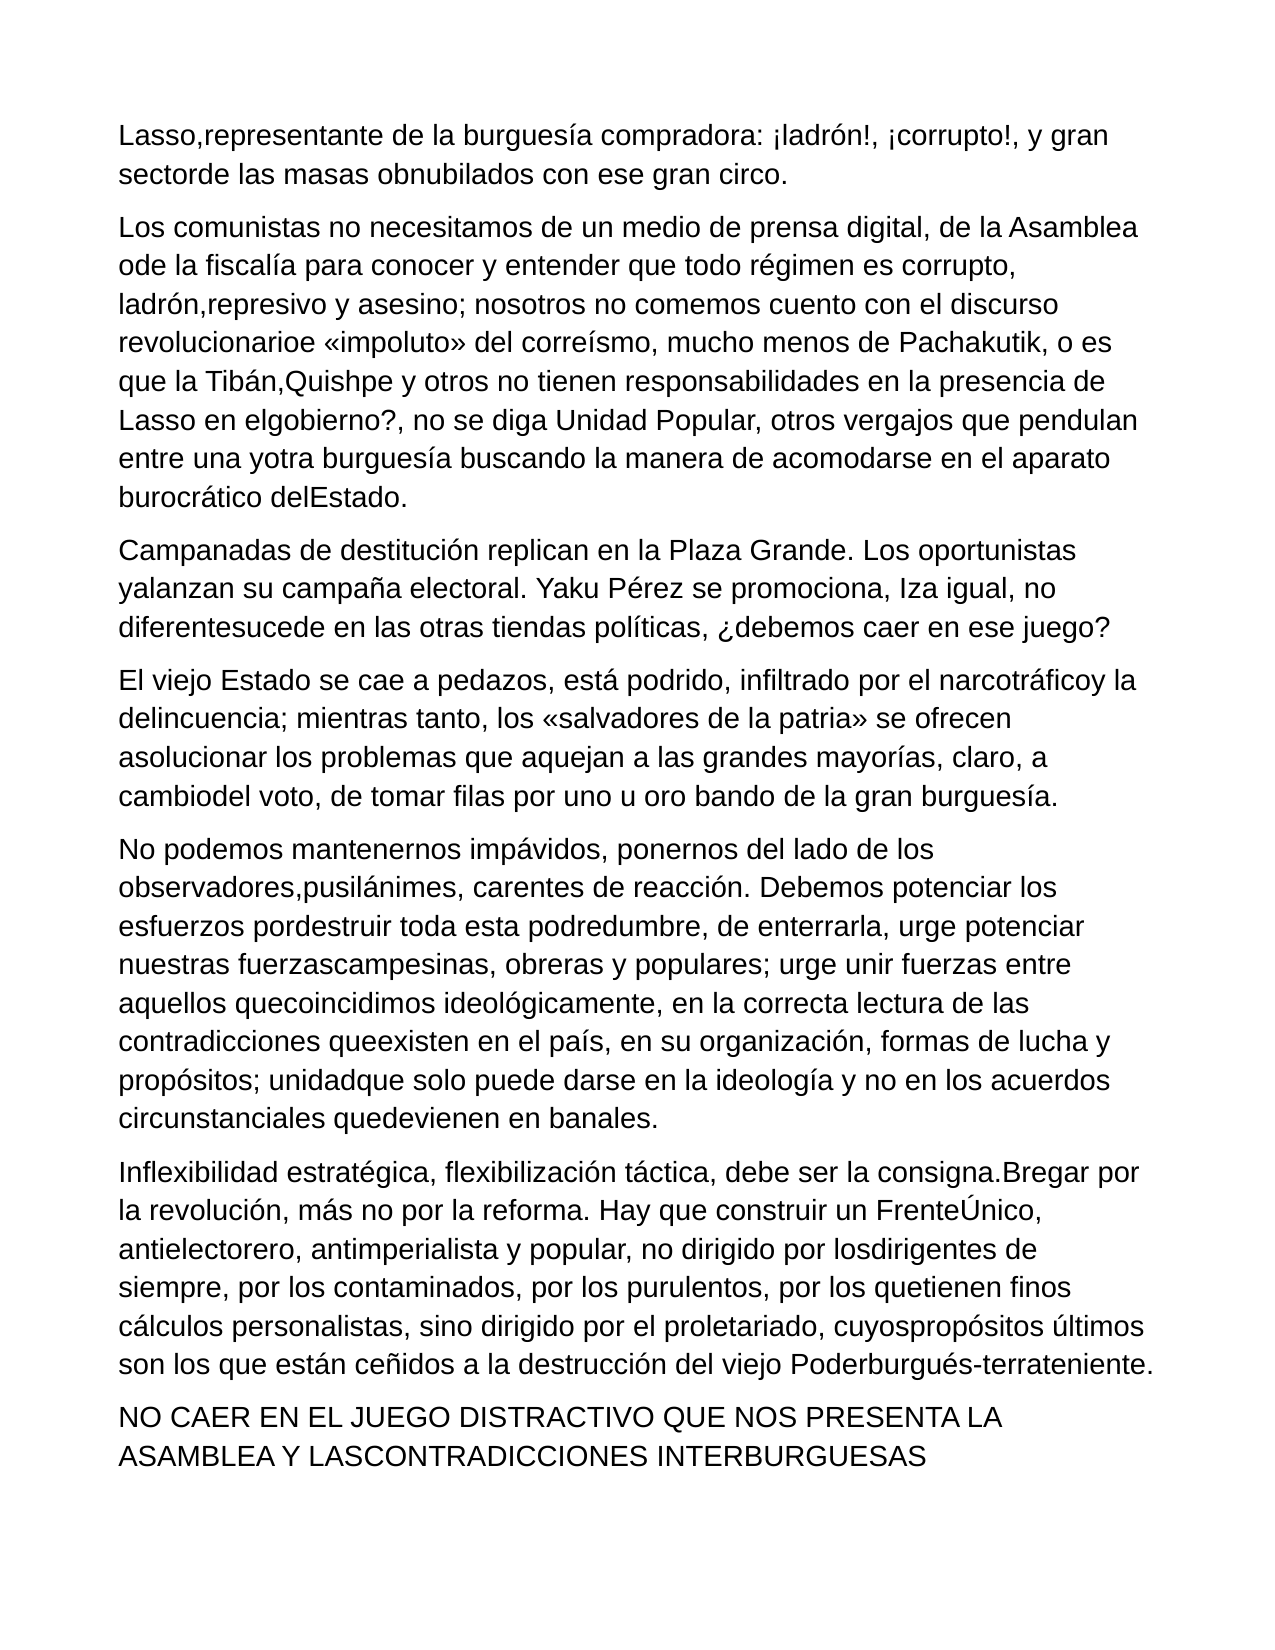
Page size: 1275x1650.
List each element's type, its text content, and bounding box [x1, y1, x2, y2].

text Inflexibilidad estratégica, flexibilización táctica, debe ser la consigna.Bregar por la revolución, más no por la reforma. Hay que construir un FrenteÚnico, antielectorero, antimperialista y popular, no dirigido por losdirigentes de siempre, por los contaminados, por los purulentos, por los quetienen finos cálculos personalistas, sino dirigido por el proletariado, cuyospropósitos últimos son los que están ceñidos a la destrucción del viejo Poderburgués-terrateniente. [118, 1154, 1157, 1381]
text El viejo Estado se cae a pedazos, está podrido, infiltrado por el narcotráficoy la delincuencia; mientras tanto, los «salvadores de la patria» se ofrecen asolucionar los problemas que aquejan a las grandes mayorías, claro, a cambiodel voto, de tomar filas por uno u oro bando de la gran burguesía. [118, 663, 1157, 812]
text Lasso,representante de la burguesía compradora: ¡ladrón!, ¡corrupto!, y gran sectorde las masas obnubilados con ese gran circo. [118, 118, 1157, 190]
text Los comunistas no necesitamos de un medio de prensa digital, de la Asamblea ode la fiscalía para conocer y entender que todo régimen es corrupto, ladrón,represivo y asesino; nosotros no comemos cuento con el discurso revolucionarioe «impoluto» del correísmo, mucho menos de Pachakutik, o es que la Tibán,Quishpe y otros no tienen responsabilidades en la presencia de Lasso en elgobierno?, no se diga Unidad Popular, otros vergajos que pendulan entre una yotra burguesía buscando la manera de acomodarse en el aparato burocrático delEstado. [118, 210, 1157, 513]
text Campanadas de destitución replican en la Plaza Grande. Los oportunistas yalanzan su campaña electoral. Yaku Pérez se promociona, Iza igual, no diferentesucede en las otras tiendas políticas, ¿debemos caer en ese juego? [118, 533, 1157, 643]
text NO CAER EN EL JUEGO DISTRACTIVO QUE NOS PRESENTA LA ASAMBLEA Y LASCONTRADICCIONES INTERBURGUESAS [118, 1400, 1157, 1472]
text No podemos mantenernos impávidos, ponernos del lado de los observadores,pusilánimes, carentes de reacción. Debemos potenciar los esfuerzos pordestruir toda esta podredumbre, de enterrarla, urge potenciar nuestras fuerzascampesinas, obreras y populares; urge unir fuerzas entre aquellos quecoincidimos ideológicamente, en la correcta lectura de las contradicciones queexisten en el país, en su organización, formas de lucha y propósitos; unidadque solo puede darse en la ideología y no en los acuerdos circunstanciales quedevienen en banales. [118, 832, 1157, 1135]
